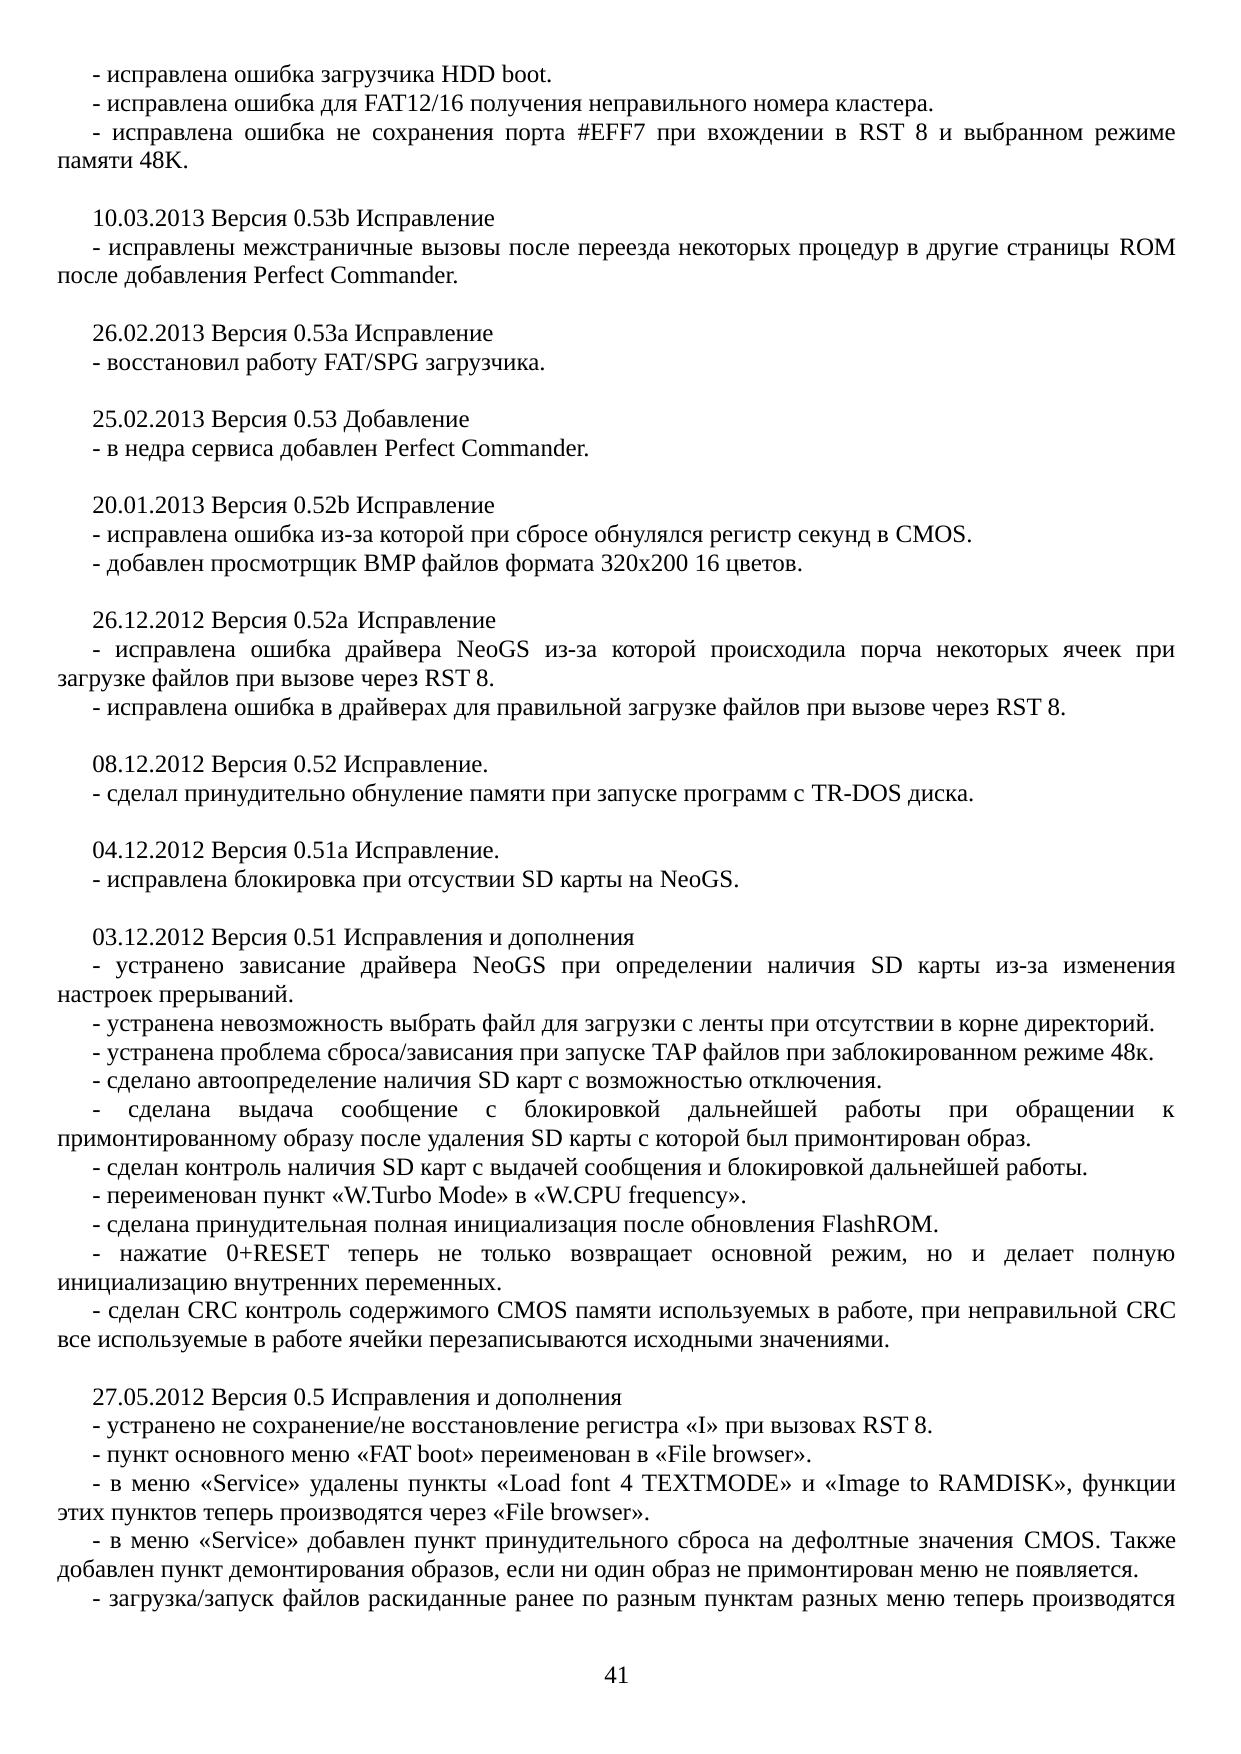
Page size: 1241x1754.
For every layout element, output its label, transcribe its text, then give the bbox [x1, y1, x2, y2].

text - переименован пункт «W.Turbo Mode» в «W.CPU frequency». [57, 1181, 1176, 1209]
text - в меню «Service» добавлен пункт принудительного сброса на дефолтные значения CMOS. Также добавлен пункт демонтирования образов, если ни один образ не примонтирован меню не появляется. [57, 1526, 1176, 1583]
text - исправлены межстраничные вызовы после переезда некоторых процедур в другие страницы ROM после добавления Perfect Commander. [57, 232, 1176, 289]
text - загрузка/запуск файлов раскиданные ранее по разным пунктам разных меню теперь производятся [57, 1583, 1176, 1612]
text 03.12.2012 Версия 0.51 Исправления и дополнения [57, 922, 1176, 951]
text 10.03.2013 Версия 0.53b Исправление [57, 203, 1176, 232]
text 20.01.2013 Версия 0.52b Исправление [57, 491, 1176, 519]
text - сделана выдача сообщение с блокировкой дальнейшей работы при обращении к примонтированному образу после удаления SD карты с которой был примонтирован образ. [57, 1094, 1176, 1152]
text - исправлена ошибка драйвера NeoGS из-за которой происходила порча некоторых ячеек при загрузке файлов при вызове через RST 8. [57, 634, 1176, 692]
text - исправлена ошибка не сохранения порта #EFF7 при вхождении в RST 8 и выбранном режиме памяти 48K. [57, 117, 1176, 174]
text - исправлена блокировка при отсуствии SD карты на NeoGS. [57, 864, 1176, 893]
text - нажатие 0+RESET теперь не только возвращает основной режим, но и делает полную инициализацию внутренних переменных. [57, 1238, 1176, 1296]
text - сделано автоопределение наличия SD карт с возможностью отключения. [57, 1066, 1176, 1094]
text - исправлена ошибка загрузчика HDD boot. [57, 59, 1176, 88]
text - пункт основного меню «FAT boot» переименован в «File browser». [57, 1439, 1176, 1468]
text 26.12.2012 Версия 0.52а Исправление [57, 606, 1176, 634]
text - сделана принудительная полная инициализация после обновления FlashROM. [57, 1209, 1176, 1238]
text - исправлена ошибка в драйверах для правильной загрузке файлов при вызове через RST 8. [57, 692, 1176, 721]
text - в меню «Service» удалены пункты «Load font 4 TEXTMODE» и «Image to RAMDISK», функции этих пунктов теперь производятся через «File browser». [57, 1468, 1176, 1526]
text 26.02.2013 Версия 0.53а Исправление [57, 318, 1176, 347]
text - исправлена ошибка для FAT12/16 получения неправильного номера кластера. [57, 88, 1176, 117]
text - исправлена ошибка из-за которой при сбросе обнулялся регистр секунд в CMOS. [57, 519, 1176, 548]
text - добавлен просмотрщик BMP файлов формата 320х200 16 цветов. [57, 548, 1176, 577]
text - сделан CRC контроль содержимого CMOS памяти используемых в работе, при неправильной CRC все используемые в работе ячейки перезаписываются исходными значениями. [57, 1296, 1176, 1353]
text - восстановил работу FAT/SPG загрузчика. [57, 347, 1176, 376]
text - сделал принудительно обнуление памяти при запуске программ с TR-DOS диска. [57, 778, 1176, 807]
text 08.12.2012 Версия 0.52 Исправление. [57, 749, 1176, 778]
text - устранено зависание драйвера NeoGS при определении наличия SD карты из-за изменения настроек прерываний. [57, 951, 1176, 1008]
text - в недра сервиса добавлен Perfect Commander. [57, 433, 1176, 462]
text - устранена невозможность выбрать файл для загрузки с ленты при отсутствии в корне директорий. [57, 1008, 1176, 1037]
text - устранена проблема сброса/зависания при запуске TAP файлов при заблокированном режиме 48к. [57, 1037, 1176, 1066]
text - сделан контроль наличия SD карт с выдачей сообщения и блокировкой дальнейшей работы. [57, 1152, 1176, 1181]
text 04.12.2012 Версия 0.51a Исправление. [57, 836, 1176, 864]
text 27.05.2012 Версия 0.5 Исправления и дополнения [57, 1382, 1176, 1411]
text - устранено не сохранение/не восстановление регистра «I» при вызовах RST 8. [57, 1411, 1176, 1439]
text 25.02.2013 Версия 0.53 Добавление [57, 404, 1176, 433]
